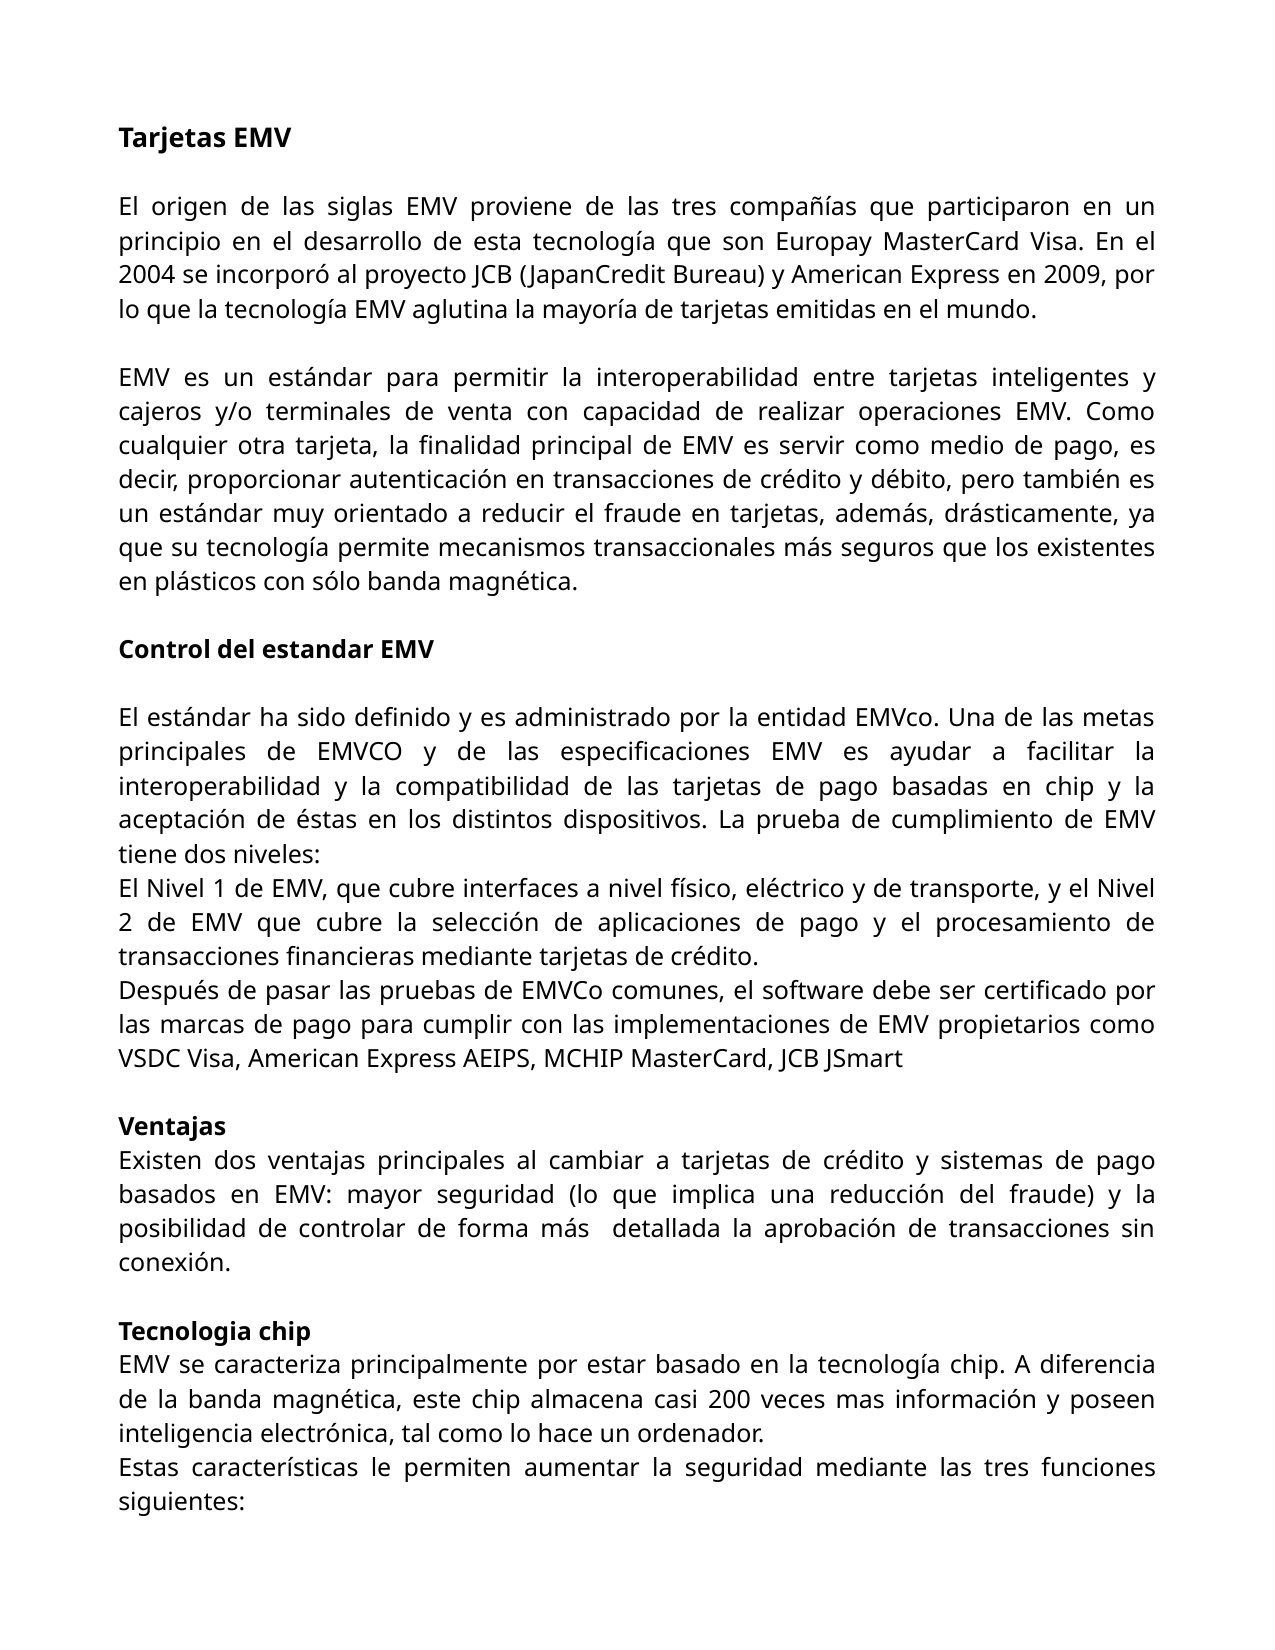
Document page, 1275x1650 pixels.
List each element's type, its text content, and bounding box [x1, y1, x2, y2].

text Después de pasar las pruebas de EMVCo comunes, el software debe ser certificado por las marcas de pago para cumplir con las implementaciones de EMV propietarios como VSDC Visa, American Express AEIPS, MCHIP MasterCard, JCB JSmart [118, 972, 1157, 1075]
text Tecnologia chip [118, 1313, 1157, 1347]
text Ventajas [118, 1109, 1157, 1143]
text Estas características le permiten aumentar la seguridad mediante las tres funciones siguientes: [118, 1449, 1157, 1517]
text EMV se caracteriza principalmente por estar basado en la tecnología chip. A diferencia de la banda magnética, este chip almacena casi 200 veces mas información y poseen inteligencia electrónica, tal como lo hace un ordenador. [118, 1347, 1157, 1449]
text El estándar ha sido definido y es administrado por la entidad EMVco. Una de las metas principales de EMVCO y de las especificaciones EMV es ayudar a facilitar la interoperabilidad y la compatibilidad de las tarjetas de pago basadas en chip y la aceptación de éstas en los distintos dispositivos. La prueba de cumplimiento de EMV tiene dos niveles: [118, 700, 1157, 870]
text El origen de las siglas EMV proviene de las tres compañías que participaron en un principio en el desarrollo de esta tecnología que son Europay MasterCard Visa. En el 2004 se incorporó al proyecto JCB (JapanCredit Bureau) y American Express en 2009, por lo que la tecnología EMV aglutina la mayoría de tarjetas emitidas en el mundo. [118, 189, 1157, 325]
text Control del estandar EMV [118, 632, 1157, 666]
text Tarjetas EMV [118, 118, 1157, 155]
text Existen dos ventajas principales al cambiar a tarjetas de crédito y sistemas de pago basados en EMV: mayor seguridad (lo que implica una reducción del fraude) y la posibilidad de controlar de forma más detallada la aprobación de transacciones sin conexión. [118, 1143, 1157, 1279]
text EMV es un estándar para permitir la interoperabilidad entre tarjetas inteligentes y cajeros y/o terminales de venta con capacidad de realizar operaciones EMV. Como cualquier otra tarjeta, la finalidad principal de EMV es servir como medio de pago, es decir, proporcionar autenticación en transacciones de crédito y débito, pero también es un estándar muy orientado a reducir el fraude en tarjetas, además, drásticamente, ya que su tecnología permite mecanismos transaccionales más seguros que los existentes en plásticos con sólo banda magnética. [118, 359, 1157, 598]
text El Nivel 1 de EMV, que cubre interfaces a nivel físico, eléctrico y de transporte, y el Nivel 2 de EMV que cubre la selección de aplicaciones de pago y el procesamiento de transacciones financieras mediante tarjetas de crédito. [118, 870, 1157, 972]
